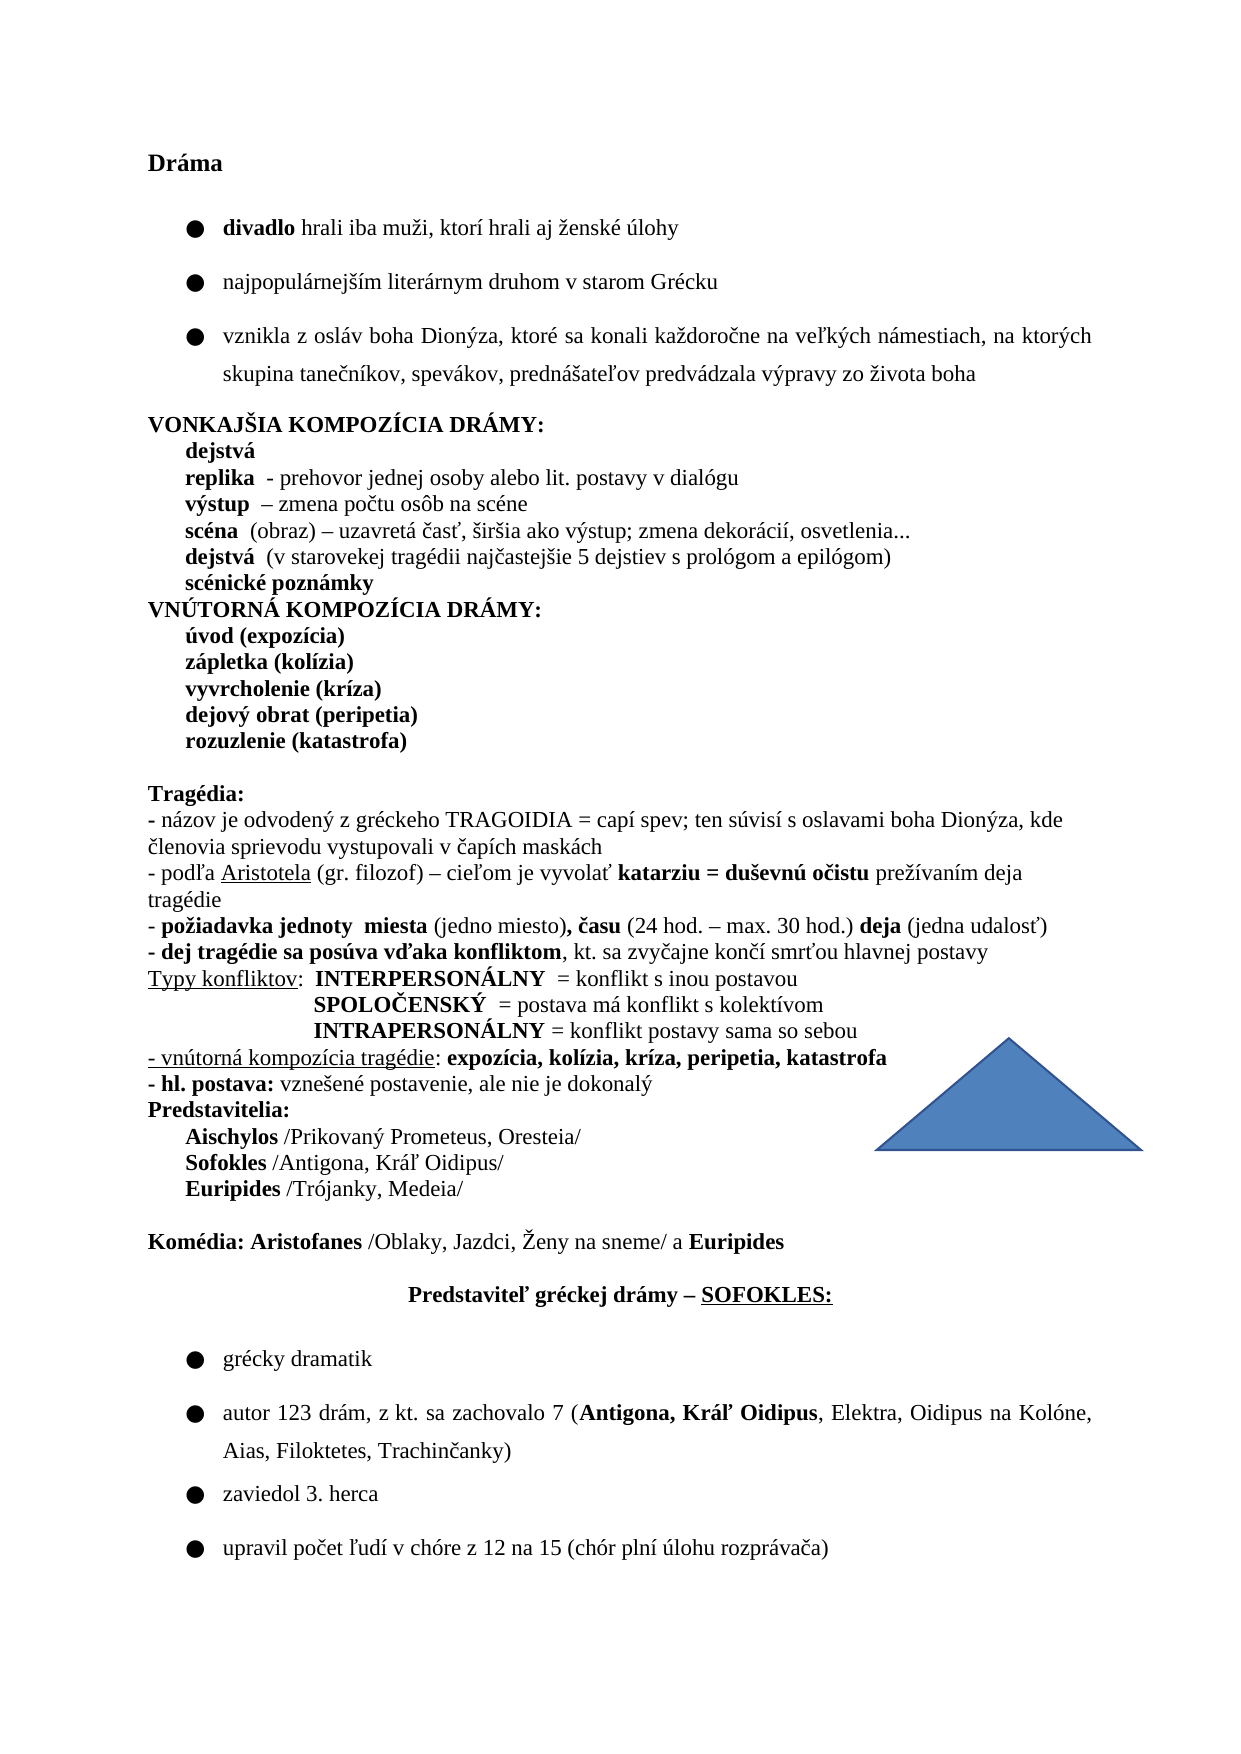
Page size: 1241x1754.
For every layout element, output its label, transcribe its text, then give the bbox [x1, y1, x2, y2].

text Komédia: Aristofanes /Oblaky, Jazdci, Ženy na sneme/ a Euripides [148, 1228, 1093, 1254]
list grécky dramatik [185, 1332, 1093, 1379]
list upravil počet ľudí v chóre z 12 na 15 (chór plní úlohu rozprávača) [185, 1521, 1093, 1568]
text - hl. postava: vznešené postavenie, ale nie je dokonalý [148, 1070, 968, 1096]
text - podľa Aristotela (gr. filozof) – cieľom je vyvolať katarziu = duševnú očistu prežívaním deja tragédie [148, 859, 1093, 912]
list Aischylos /Prikovaný Prometeus, Oresteia/ [185, 1123, 905, 1149]
list vznikla z osláv boha Dionýza, ktoré sa konali každoročne na veľkých námestiach, na ktorých skupina tanečníkov, spevákov, prednášateľov predvádzala výpravy zo života boha [185, 309, 1093, 387]
list zaviedol 3. herca [185, 1467, 1093, 1514]
list autor 123 drám, z kt. sa zachovalo 7 (Antigona, Kráľ Oidipus, Elektra, Oidipus na Kolóne, Aias, Filoktetes, Trachinčanky) [185, 1386, 1093, 1463]
list najpopulárnejším literárnym druhom v starom Grécku [185, 255, 1093, 302]
text [1050, 1070, 1093, 1096]
text Dráma [148, 148, 1093, 176]
text - vnútorná kompozícia tragédie: expozícia, kolízia, kríza, peripetia, katastrofa [148, 1044, 999, 1070]
text Typy konfliktov: INTERPERSONÁLNY = konflikt s inou postavou [148, 965, 1093, 991]
list Sofokles /Antigona, Kráľ Oidipus/ [185, 1149, 1093, 1176]
text VONKAJŠIA KOMPOZÍCIA DRÁMY: [148, 411, 1093, 438]
text [1019, 1044, 1093, 1070]
list Euripides /Trójanky, Medeia/ [185, 1176, 1093, 1202]
list vyvrcholenie (kríza) [185, 675, 1093, 701]
text Tragédia: [148, 780, 1093, 807]
text Predstaviteľ gréckej drámy – SOFOKLES: [148, 1281, 1093, 1307]
list výstup – zmena počtu osôb na scéne [185, 490, 1093, 517]
text - požiadavka jednoty miesta (jedno miesto), času (24 hod. – max. 30 hod.) deja (jedna udalosť) [148, 912, 1093, 938]
list dejstvá (v starovekej tragédii najčastejšie 5 dejstiev s prológom a epilógom) [185, 543, 1093, 569]
list scéna (obraz) – uzavretá časť, širšia ako výstup; zmena dekorácií, osvetlenia... [185, 517, 1093, 543]
text VNÚTORNÁ KOMPOZÍCIA DRÁMY: [148, 596, 1093, 622]
list scénické poznámky [185, 569, 1093, 596]
list dejstvá [185, 438, 1093, 464]
text - dej tragédie sa posúva vďaka konfliktom, kt. sa zvyčajne končí smrťou hlavnej postavy [148, 938, 1093, 965]
text Predstavitelia: [148, 1096, 937, 1123]
text INTRAPERSONÁLNY = konflikt postavy sama so sebou [148, 1017, 1093, 1044]
text - názov je odvodený z gréckeho TRAGOIDIA = capí spev; ten súvisí s oslavami boha Dionýza, kde členovia sprievodu vystupovali v čapích maskách [148, 807, 1093, 859]
text SPOLOČENSKÝ = postava má konflikt s kolektívom [148, 991, 1093, 1017]
list divadlo hrali iba muži, ktorí hrali aj ženské úlohy [185, 201, 1093, 248]
list rozuzlenie (katastrofa) [185, 727, 1093, 754]
list úvod (expozícia) [185, 622, 1093, 648]
list zápletka (kolízia) [185, 648, 1093, 675]
list replika - prehovor jednej osoby alebo lit. postavy v dialógu [185, 464, 1093, 490]
list dejový obrat (peripetia) [185, 701, 1093, 727]
